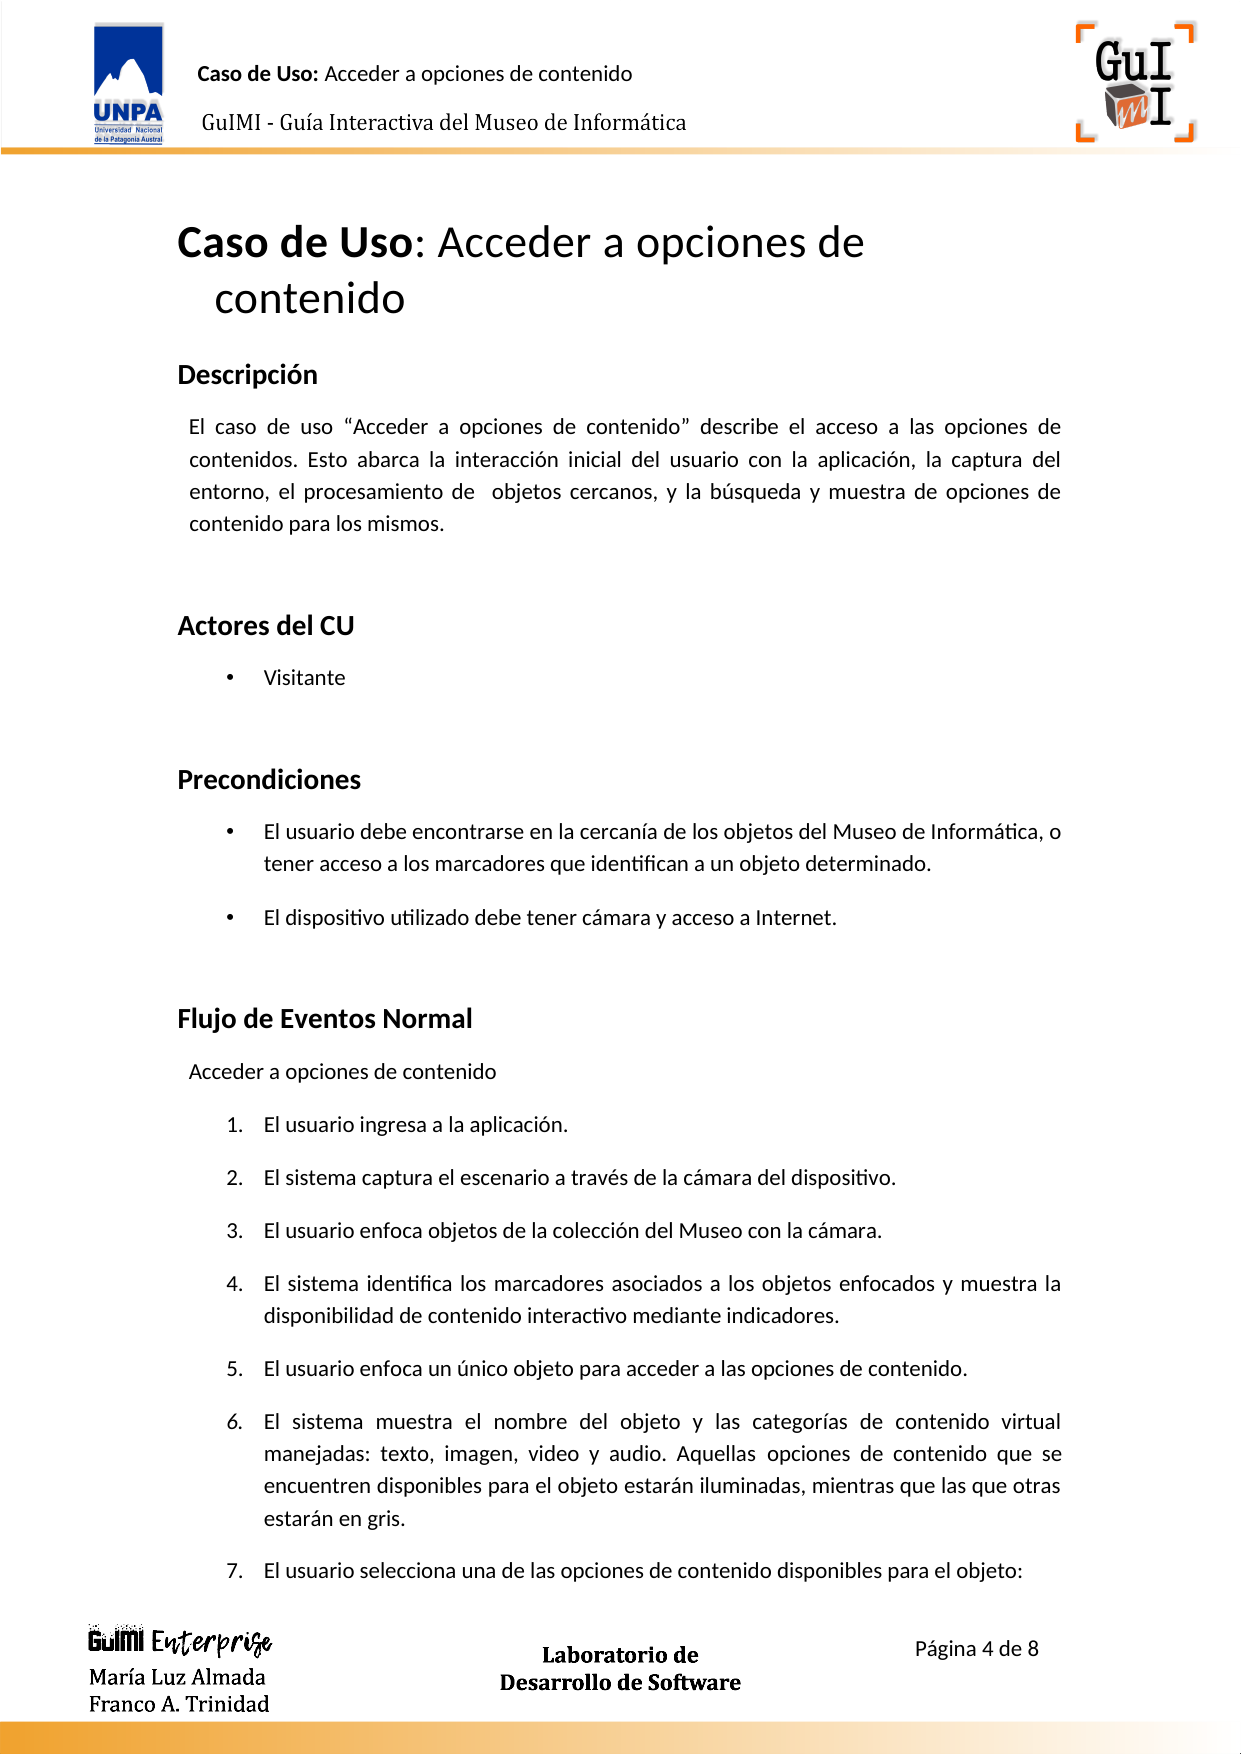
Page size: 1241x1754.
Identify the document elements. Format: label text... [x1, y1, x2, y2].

picture [0, 0, 1241, 155]
list El usuario ingresa a la aplicación. [226, 1110, 1063, 1138]
list El dispositivo utilizado debe tener cámara y acceso a Internet. [226, 903, 1063, 931]
list Acceder a opciones de contenido [188, 1057, 1063, 1085]
list El usuario debe encontrarse en la cercanía de los objetos del Museo de Informática, o tener acceso a los marcadores que identifican a un objeto determinado. [226, 817, 1063, 878]
subtitle Precondiciones [177, 761, 1063, 797]
text El caso de uso “Acceder a opciones de contenido” describe el acceso a las opciones de contenidos. Esto abarca la interacción inicial del usuario con la aplicación, la captura del entorno, el procesamiento de objetos cercanos, y la búsqueda y muestra de opciones de contenido para los mismos. [188, 412, 1063, 537]
list El sistema muestra el nombre del objeto y las categorías de contenido virtual manejadas: texto, imagen, video y audio. Aquellas opciones de contenido que se encuentren disponibles para el objeto estarán iluminadas, mientras que las que otras estarán en gris. [226, 1407, 1063, 1532]
subtitle Descripción [177, 356, 1063, 392]
list El sistema identifica los marcadores asociados a los objetos enfocados y muestra la disponibilidad de contenido interactivo mediante indicadores. [226, 1269, 1063, 1329]
list Visitante [226, 663, 1063, 691]
subtitle Flujo de Eventos Normal [177, 1000, 1063, 1036]
subtitle Actores del CU [177, 607, 1063, 642]
list El usuario enfoca objetos de la colección del Museo con la cámara. [226, 1216, 1063, 1244]
text Caso de Uso: Acceder a opciones de contenido [177, 213, 1063, 325]
list El usuario enfoca un único objeto para acceder a las opciones de contenido. [226, 1354, 1063, 1382]
list El sistema captura el escenario a través de la cámara del dispositivo. [226, 1163, 1063, 1191]
list El usuario selecciona una de las opciones de contenido disponibles para el objeto: [226, 1557, 1063, 1585]
picture [0, 1613, 1241, 1754]
